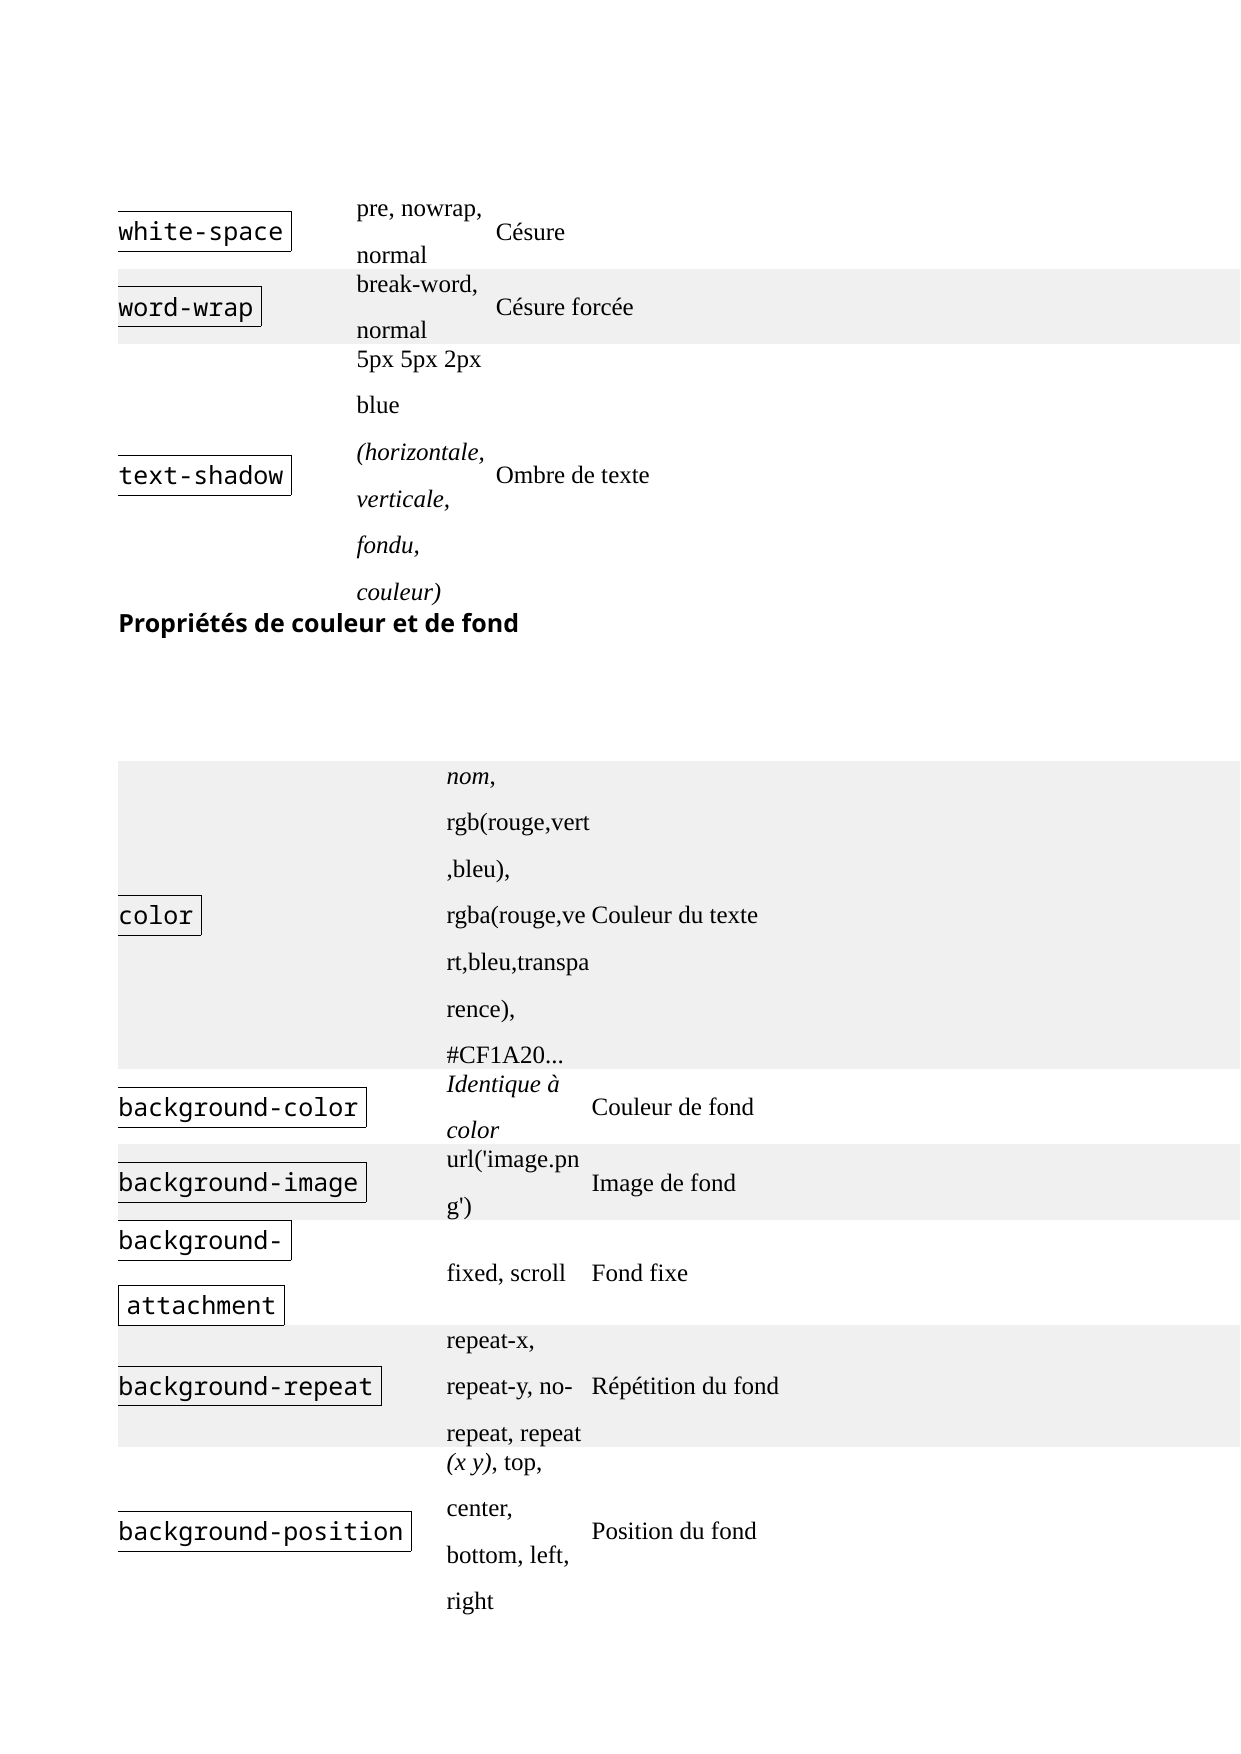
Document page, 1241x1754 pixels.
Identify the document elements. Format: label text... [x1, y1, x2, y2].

table_cell background-color [118, 1069, 446, 1144]
table_cell nom, rgb(rouge,vert,bleu), rgba(rouge,vert,bleu,transparence), #CF1A20... [446, 761, 591, 1069]
table_cell fixed, scroll [446, 1220, 591, 1325]
table_header Valeurs (exemples) [356, 118, 496, 193]
table_cell word-wrap [118, 269, 356, 344]
table_header Propriété [118, 686, 446, 761]
table_cell Image de fond [591, 1144, 1240, 1220]
table_header Valeurs (exemples) [446, 686, 591, 761]
table_header Description [496, 118, 1240, 193]
table_cell background-position [118, 1447, 446, 1615]
table_cell Césure forcée [496, 269, 1240, 344]
table_cell text-shadow [118, 344, 356, 606]
subtitle Propriétés de couleur et de fond [118, 606, 1122, 640]
table_cell background-repeat [118, 1325, 446, 1447]
table_cell background-attachment [118, 1220, 446, 1325]
table_cell Couleur de fond [591, 1069, 1240, 1144]
table_cell background-image [118, 1144, 446, 1220]
table_cell break-word, normal [356, 269, 496, 344]
table_cell pre, nowrap, normal [356, 194, 496, 269]
table_cell Répétition du fond [591, 1325, 1240, 1447]
table_header Propriété [118, 118, 356, 193]
table_cell color [118, 761, 446, 1069]
table_cell Identique à color [446, 1069, 591, 1144]
table_cell Césure [496, 194, 1240, 269]
table_cell Fond fixe [591, 1220, 1240, 1325]
table_cell 5px 5px 2px blue (horizontale, verticale, fondu, couleur) [356, 344, 496, 606]
table_cell Ombre de texte [496, 344, 1240, 606]
table_header Description [591, 686, 1240, 761]
table_cell white-space [118, 194, 356, 269]
table_cell url('image.png') [446, 1144, 591, 1220]
table_cell Couleur du texte [591, 761, 1240, 1069]
table_cell (x y), top, center, bottom, left, right [446, 1447, 591, 1615]
table_cell repeat-x, repeat-y, no-repeat, repeat [446, 1325, 591, 1447]
table_cell Position du fond [591, 1447, 1240, 1615]
